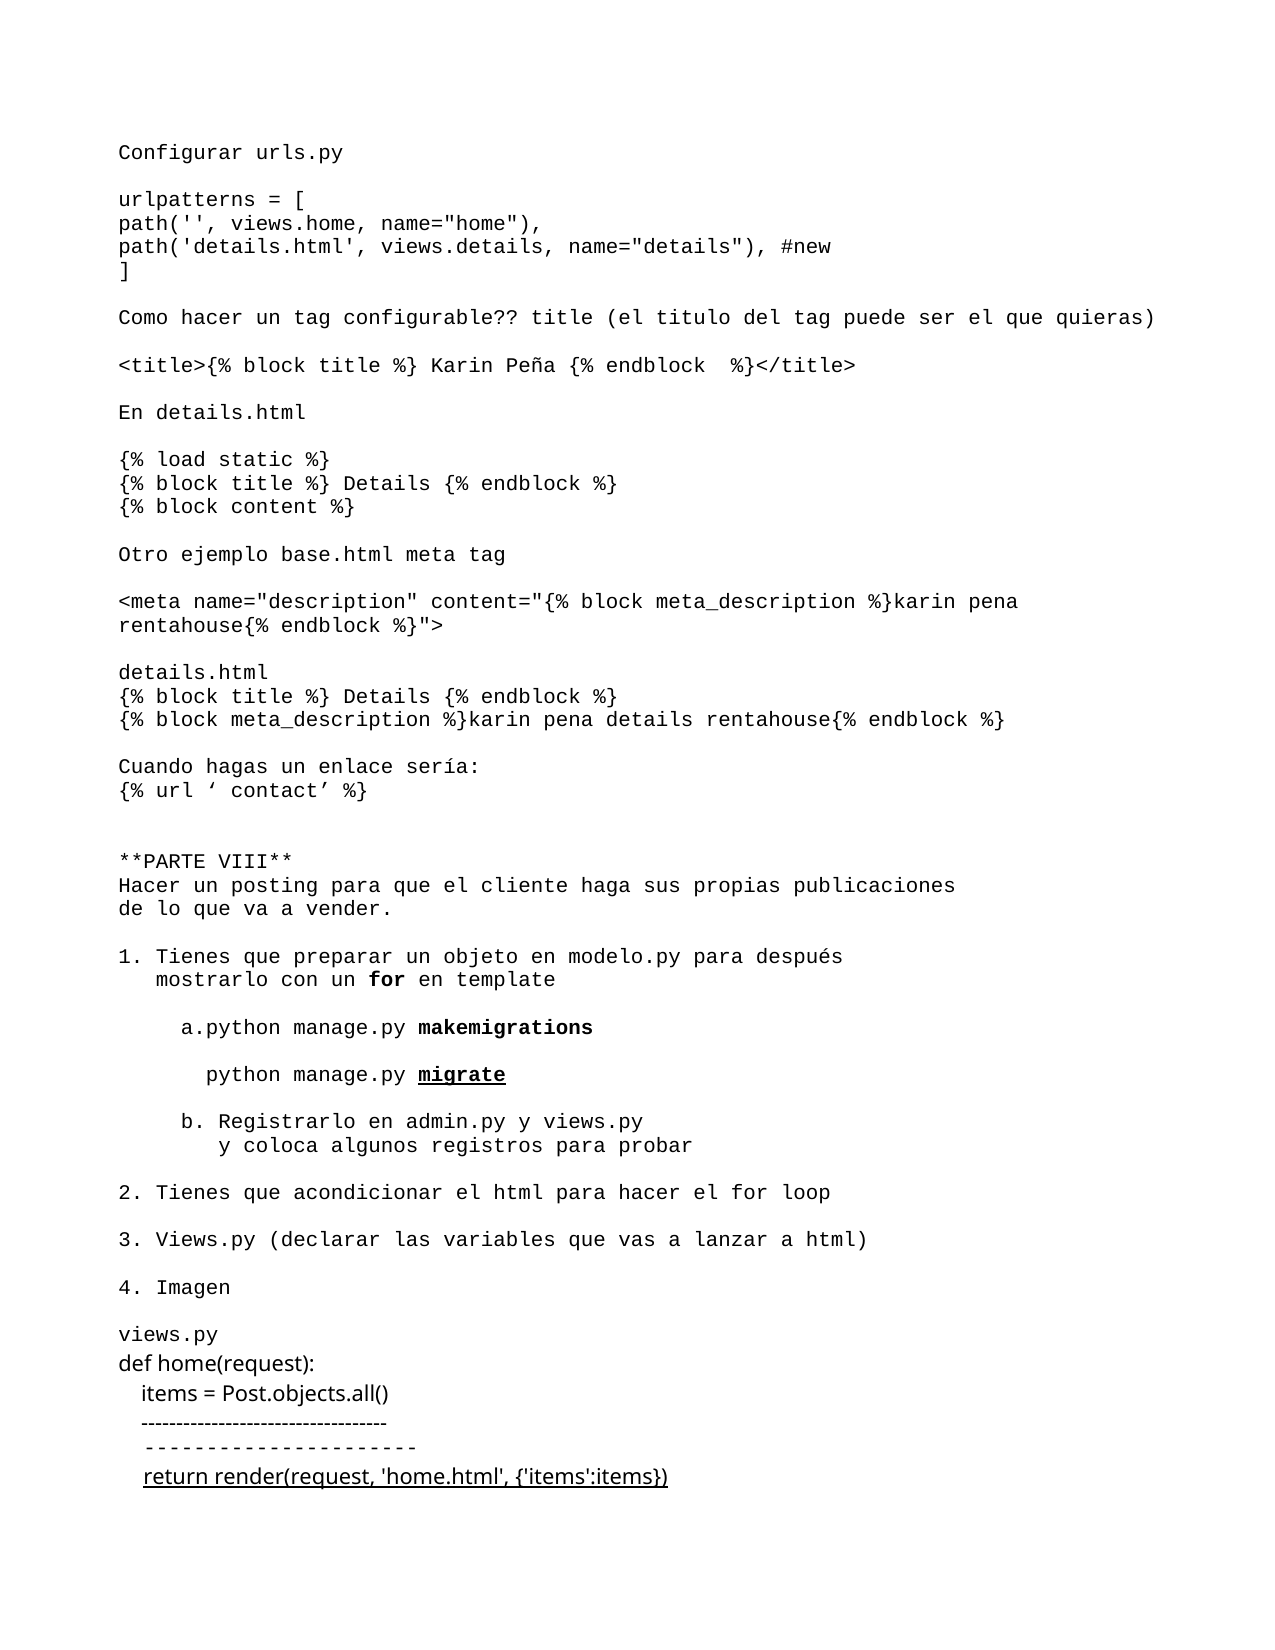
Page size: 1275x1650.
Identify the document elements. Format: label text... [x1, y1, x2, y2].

text Como hacer un tag configurable?? title (el titulo del tag puede ser el que quieras) [118, 307, 1157, 331]
text 1. Tienes que preparar un objeto en modelo.py para después [118, 946, 1157, 969]
text Otro ejemplo base.html meta tag [118, 544, 1157, 567]
text <meta name="description" content="{% block meta_description %}karin pena rentahouse{% endblock %}"> [118, 591, 1157, 638]
text {% url ‘ contact’ %} [118, 780, 1157, 804]
text 2. Tienes que acondicionar el html para hacer el for loop [118, 1182, 1157, 1206]
text a.python manage.py makemigrations [118, 1017, 1157, 1040]
text python manage.py migrate [118, 1064, 1157, 1088]
text **PARTE VIII** [118, 851, 1157, 875]
text def home(request): [118, 1348, 1157, 1377]
text {% block title %} Details {% endblock %} [118, 473, 1157, 496]
text return render(request, 'home.html', {'items':items}) [118, 1461, 1157, 1491]
text En details.html [118, 402, 1157, 426]
text urlpatterns = [ [118, 189, 1157, 213]
text ----------------------------------- [118, 1407, 1157, 1437]
text {% block title %} Details {% endblock %} [118, 686, 1157, 709]
text {% block meta_description %}karin pena details rentahouse{% endblock %} [118, 709, 1157, 733]
text items = Post.objects.all() [118, 1377, 1157, 1407]
text Hacer un posting para que el cliente haga sus propias publicaciones [118, 875, 1157, 898]
text ] [118, 260, 1157, 284]
text <title>{% block title %} Karin Peña {% endblock %}</title> [118, 354, 1157, 378]
text b. Registrarlo en admin.py y views.py [118, 1111, 1157, 1135]
text 3. Views.py (declarar las variables que vas a lanzar a html) [118, 1229, 1157, 1253]
text {% block content %} [118, 496, 1157, 520]
text views.py [118, 1324, 1157, 1348]
text {% load static %} [118, 449, 1157, 473]
text y coloca algunos registros para probar [118, 1135, 1157, 1158]
text 4. Imagen [118, 1277, 1157, 1300]
text Configurar urls.py [118, 142, 1157, 165]
text mostrarlo con un for en template [118, 969, 1157, 993]
text details.html [118, 662, 1157, 686]
text de lo que va a vender. [118, 898, 1157, 922]
text path('details.html', views.details, name="details"), #new [118, 236, 1157, 260]
text Cuando hagas un enlace sería: [118, 757, 1157, 780]
text ---------------------- [118, 1437, 1157, 1461]
text path('', views.home, name="home"), [118, 213, 1157, 236]
